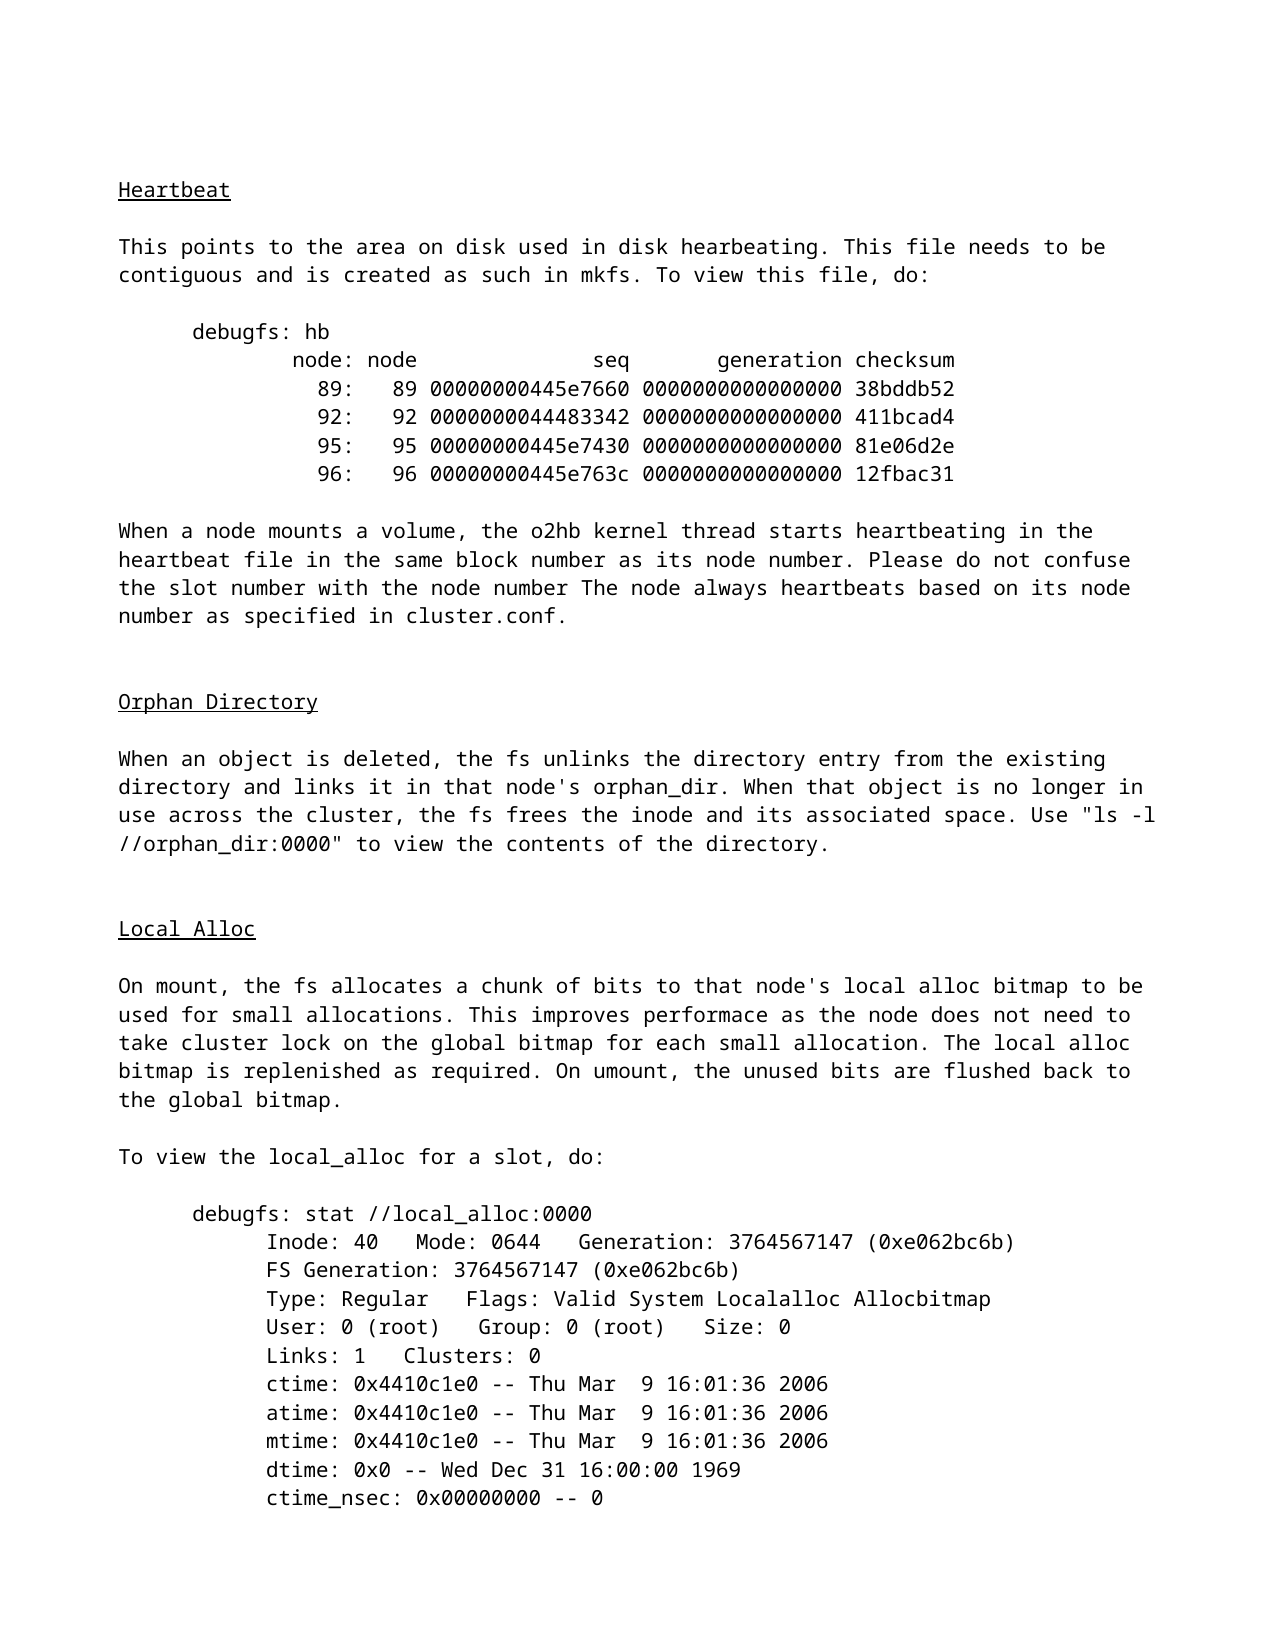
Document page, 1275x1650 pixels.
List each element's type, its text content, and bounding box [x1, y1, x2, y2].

text Orphan Directory [118, 687, 1157, 715]
text debugfs: stat //local_alloc:0000 [118, 1199, 1157, 1227]
text node: node seq generation checksum [118, 346, 1157, 374]
text On mount, the fs allocates a chunk of bits to that node's local alloc bitmap to be used for small allocations. This improves performace as the node does not need to take cluster lock on the global bitmap for each small allocation. The local alloc bitmap is replenished as required. On umount, the unused bits are flushed back to the global bitmap. [118, 971, 1157, 1113]
text Type: Regular Flags: Valid System Localalloc Allocbitmap [118, 1284, 1157, 1312]
text This points to the area on disk used in disk hearbeating. This file needs to be contiguous and is created as such in mkfs. To view this file, do: [118, 232, 1157, 289]
text Local Alloc [118, 914, 1157, 943]
text When an object is deleted, the fs unlinks the directory entry from the existing directory and links it in that node's orphan_dir. When that object is no longer in use across the cluster, the fs frees the inode and its associated space. Use "ls -l //orphan_dir:0000" to view the contents of the directory. [118, 744, 1157, 857]
text 92: 92 0000000044483342 0000000000000000 411bcad4 [118, 402, 1157, 431]
text mtime: 0x4410c1e0 -- Thu Mar 9 16:01:36 2006 [118, 1426, 1157, 1455]
text To view the local_alloc for a slot, do: [118, 1142, 1157, 1170]
text Inode: 40 Mode: 0644 Generation: 3764567147 (0xe062bc6b) [118, 1227, 1157, 1256]
text atime: 0x4410c1e0 -- Thu Mar 9 16:01:36 2006 [118, 1398, 1157, 1426]
text Links: 1 Clusters: 0 [118, 1341, 1157, 1369]
text 96: 96 00000000445e763c 0000000000000000 12fbac31 [118, 459, 1157, 488]
text 89: 89 00000000445e7660 0000000000000000 38bddb52 [118, 374, 1157, 402]
text Heartbeat [118, 175, 1157, 203]
text debugfs: hb [118, 317, 1157, 346]
text User: 0 (root) Group: 0 (root) Size: 0 [118, 1312, 1157, 1341]
text ctime_nsec: 0x00000000 -- 0 [118, 1483, 1157, 1512]
text 95: 95 00000000445e7430 0000000000000000 81e06d2e [118, 431, 1157, 459]
text FS Generation: 3764567147 (0xe062bc6b) [118, 1256, 1157, 1284]
text When a node mounts a volume, the o2hb kernel thread starts heartbeating in the heartbeat file in the same block number as its node number. Please do not confuse the slot number with the node number The node always heartbeats based on its node number as specified in cluster.conf. [118, 516, 1157, 630]
text ctime: 0x4410c1e0 -- Thu Mar 9 16:01:36 2006 [118, 1369, 1157, 1398]
text dtime: 0x0 -- Wed Dec 31 16:00:00 1969 [118, 1455, 1157, 1483]
